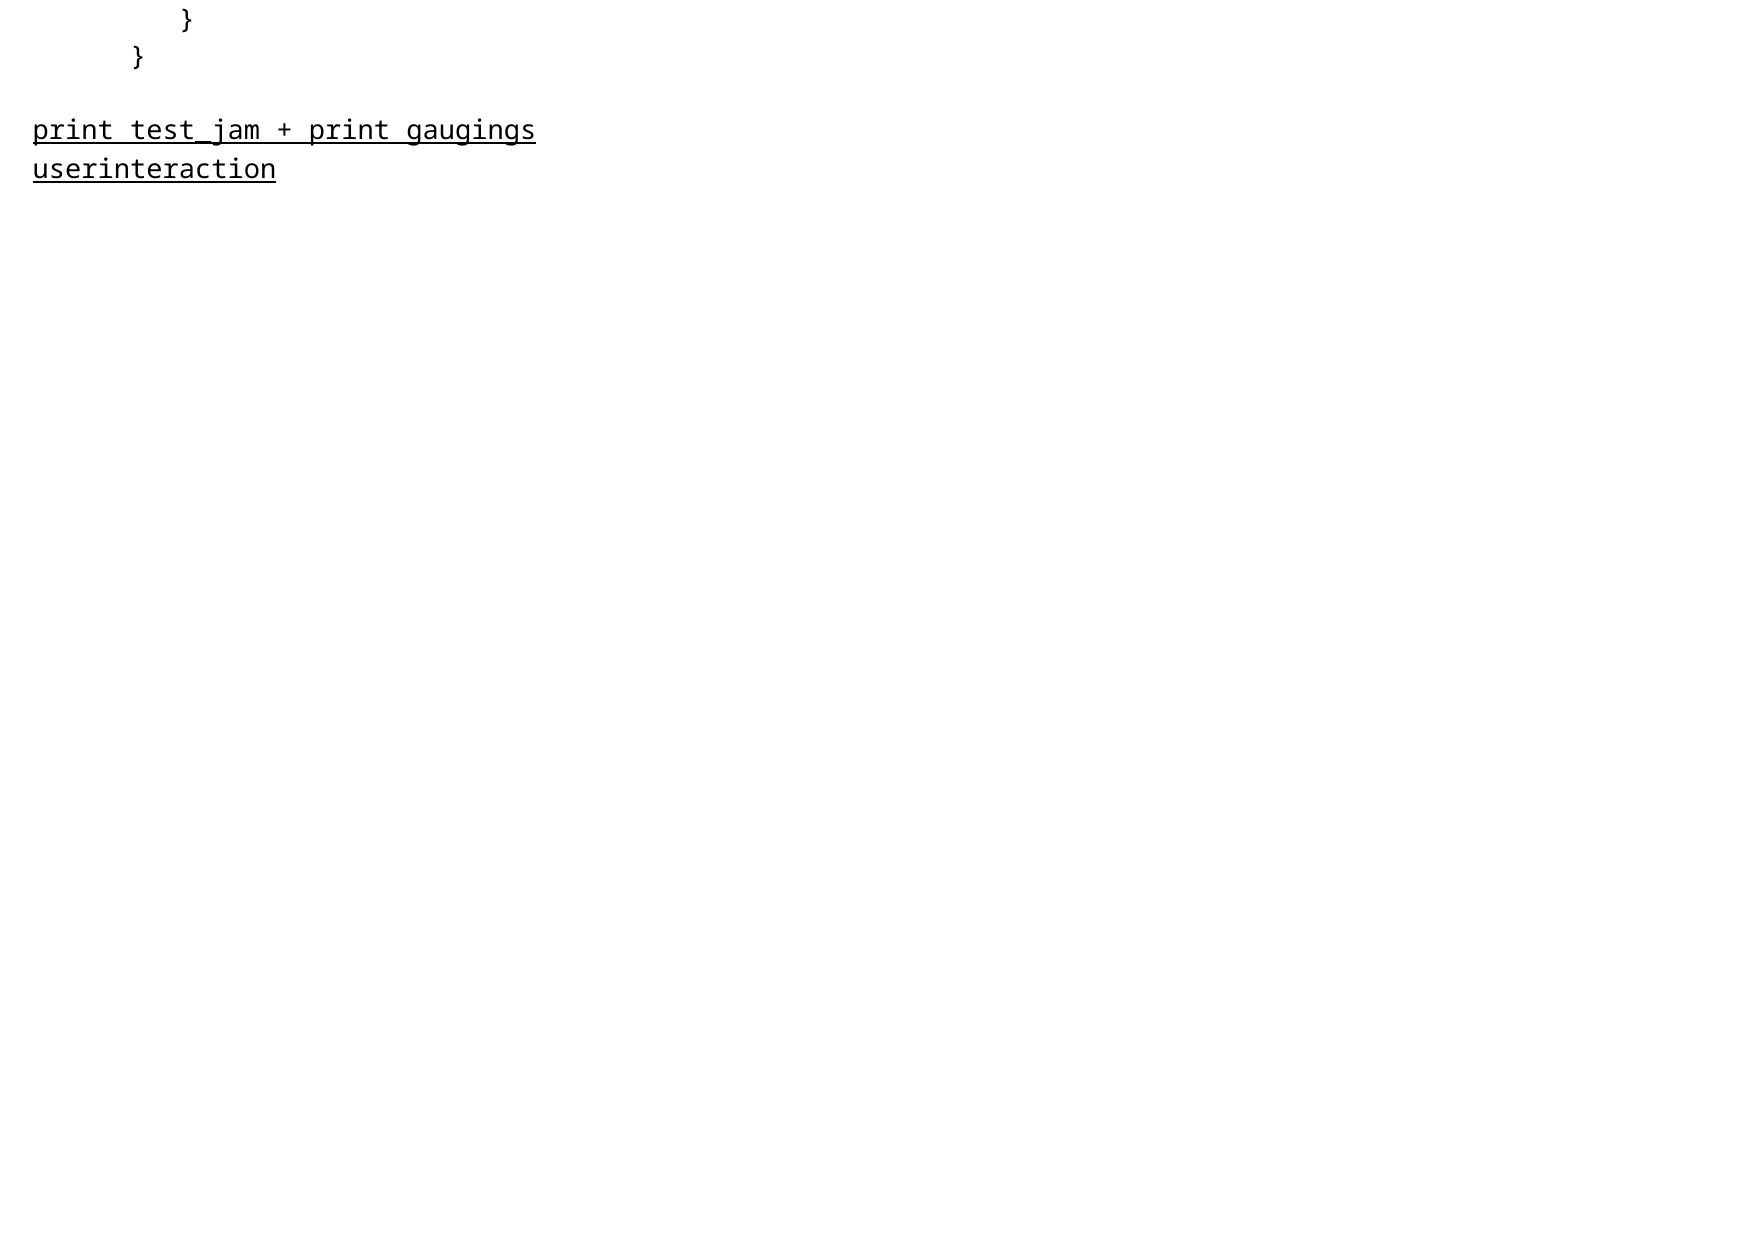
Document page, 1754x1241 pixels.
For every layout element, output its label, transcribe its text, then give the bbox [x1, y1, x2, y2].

text userinteraction [0, 147, 1754, 187]
text } [0, 0, 1754, 37]
text } [0, 37, 1754, 74]
text print test_jam + print gaugings [0, 111, 1754, 147]
